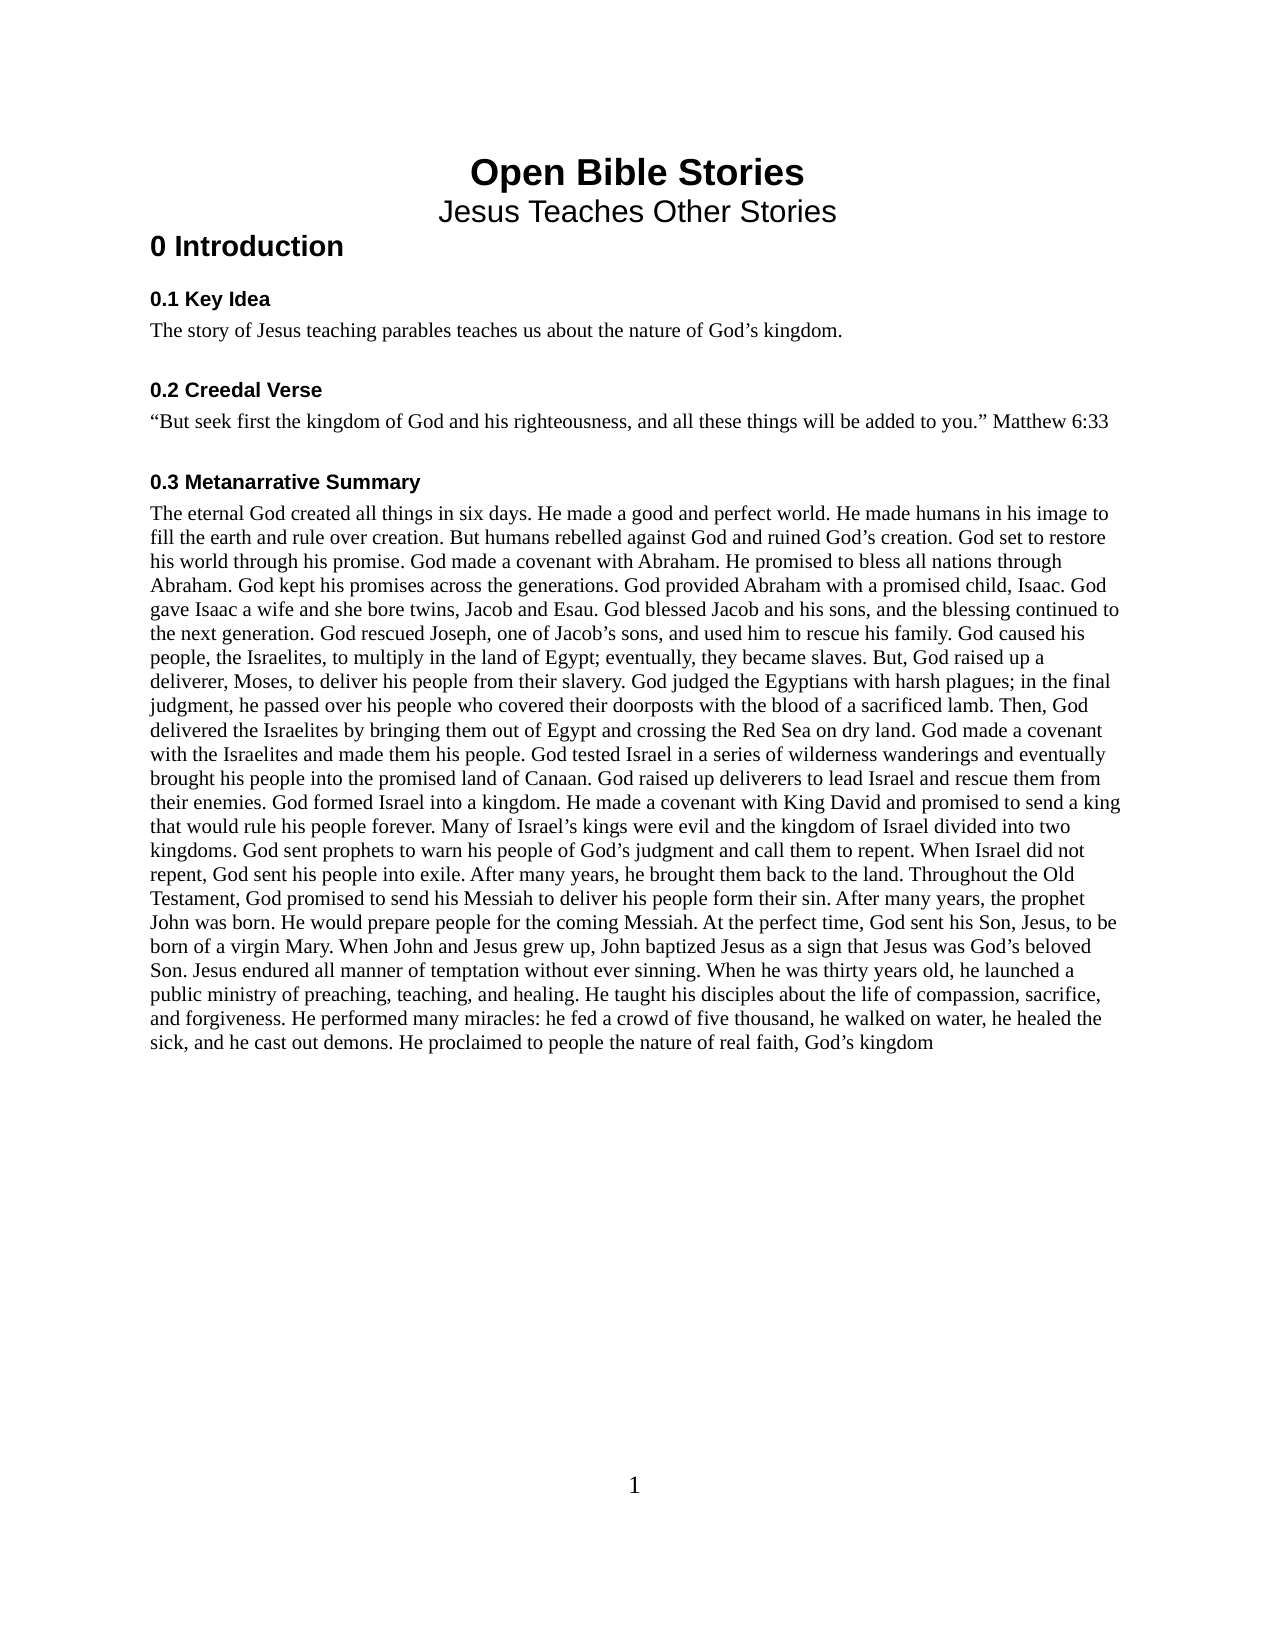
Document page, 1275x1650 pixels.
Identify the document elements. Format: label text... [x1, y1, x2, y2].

subtitle Jesus Teaches Other Stories [150, 193, 1125, 229]
text The eternal God created all things in six days. He made a good and perfect world. He made humans in his image to fill the earth and rule over creation. But humans rebelled against God and ruined God’s creation. God set to restore his world through his promise. God made a covenant with Abraham. He promised to bless all nations through Abraham. God kept his promises across the generations. God provided Abraham with a promised child, Isaac. God gave Isaac a wife and she bore twins, Jacob and Esau. God blessed Jacob and his sons, and the blessing continued to the next generation. God rescued Joseph, one of Jacob’s sons, and used him to rescue his family. God caused his people, the Israelites, to multiply in the land of Egypt; eventually, they became slaves. But, God raised up a deliverer, Moses, to deliver his people from their slavery. God judged the Egyptians with harsh plagues; in the final judgment, he passed over his people who covered their doorposts with the blood of a sacrificed lamb. Then, God delivered the Israelites by bringing them out of Egypt and crossing the Red Sea on dry land. God made a covenant with the Israelites and made them his people. God tested Israel in a series of wilderness wanderings and eventually brought his people into the promised land of Canaan. God raised up deliverers to lead Israel and rescue them from their enemies. God formed Israel into a kingdom. He made a covenant with King David and promised to send a king that would rule his people forever. Many of Israel’s kings were evil and the kingdom of Israel divided into two kingdoms. God sent prophets to warn his people of God’s judgment and call them to repent. When Israel did not repent, God sent his people into exile. After many years, he brought them back to the land. Throughout the Old Testament, God promised to send his Messiah to deliver his people form their sin. After many years, the prophet John was born. He would prepare people for the coming Messiah. At the perfect time, God sent his Son, Jesus, to be born of a virgin Mary. When John and Jesus grew up, John baptized Jesus as a sign that Jesus was God’s beloved Son. Jesus endured all manner of temptation without ever sinning. When he was thirty years old, he launched a public ministry of preaching, teaching, and healing. He taught his disciples about the life of compassion, sacrifice, and forgiveness. He performed many miracles: he fed a crowd of five thousand, he walked on water, he healed the sick, and he cast out demons. He proclaimed to people the nature of real faith, God’s kingdom [150, 501, 1125, 1054]
subtitle 0.2 Creedal Verse [150, 378, 1125, 402]
title Open Bible Stories [150, 150, 1125, 193]
text “But seek first the kingdom of God and his righteousness, and all these things will be added to you.” Matthew 6:33 [150, 409, 1125, 433]
subtitle 0 Introduction [150, 229, 1125, 263]
subtitle 0.3 Metanarrative Summary [150, 469, 1125, 493]
text The story of Jesus teaching parables teaches us about the nature of God’s kingdom. [150, 318, 1125, 342]
subtitle 0.1 Key Idea [150, 287, 1125, 311]
